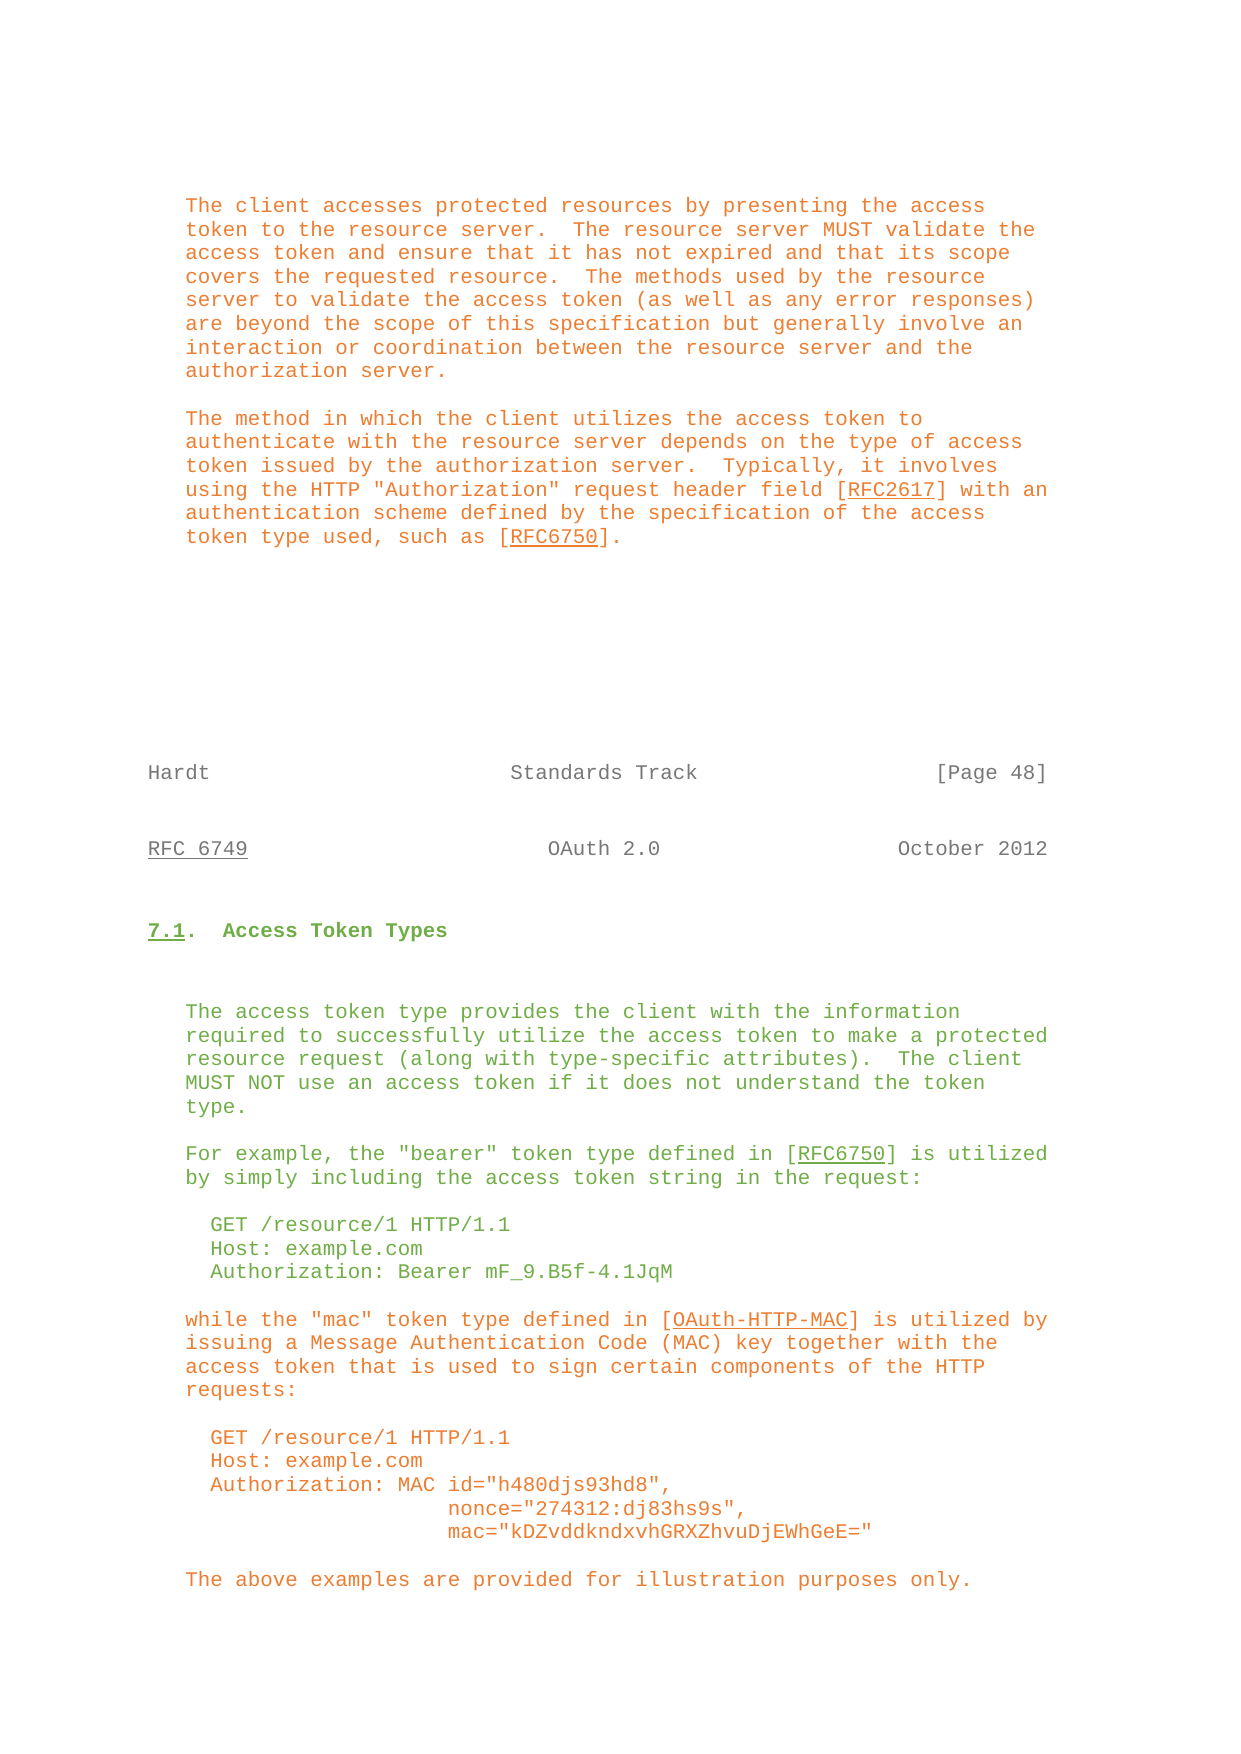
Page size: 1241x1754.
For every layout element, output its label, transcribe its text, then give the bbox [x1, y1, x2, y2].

text type. [148, 1096, 1093, 1119]
text Hardt Standards Track [Page 48] [148, 762, 1093, 786]
text interaction or coordination between the resource server and the [148, 337, 1093, 360]
text Authorization: Bearer mF_9.B5f-4.1JqM [148, 1261, 1093, 1285]
text Host: example.com [148, 1238, 1093, 1261]
text access token that is used to sign certain components of the HTTP [148, 1356, 1093, 1379]
text by simply including the access token string in the request: [148, 1167, 1093, 1190]
text GET /resource/1 HTTP/1.1 [148, 1427, 1093, 1450]
text token to the resource server. The resource server MUST validate the [148, 218, 1093, 242]
text Authorization: MAC id="h480djs93hd8", [148, 1474, 1093, 1498]
text are beyond the scope of this specification but generally involve an [148, 313, 1093, 337]
text access token and ensure that it has not expired and that its scope [148, 242, 1093, 266]
text token type used, such as [RFC6750]. [148, 526, 1093, 549]
text mac="kDZvddkndxvhGRXZhvuDjEWhGeE=" [148, 1521, 1093, 1545]
text nonce="274312:dj83hs9s", [148, 1498, 1093, 1521]
text using the HTTP "Authorization" request header field [RFC2617] with an [148, 479, 1093, 502]
text The access token type provides the client with the information [148, 1001, 1093, 1025]
text The client accesses protected resources by presenting the access [148, 195, 1093, 218]
text authenticate with the resource server depends on the type of access [148, 431, 1093, 455]
text RFC 6749 OAuth 2.0 October 2012 [148, 838, 1093, 862]
text issuing a Message Authentication Code (MAC) key together with the [148, 1332, 1093, 1356]
text authentication scheme defined by the specification of the access [148, 502, 1093, 526]
text authorization server. [148, 360, 1093, 384]
text The above examples are provided for illustration purposes only. [148, 1569, 1093, 1592]
text token issued by the authorization server. Typically, it involves [148, 455, 1093, 479]
text required to successfully utilize the access token to make a protected [148, 1025, 1093, 1048]
text while the "mac" token type defined in [OAuth-HTTP-MAC] is utilized by [148, 1308, 1093, 1332]
text requests: [148, 1379, 1093, 1403]
text MUST NOT use an access token if it does not understand the token [148, 1072, 1093, 1096]
text Host: example.com [148, 1450, 1093, 1474]
text GET /resource/1 HTTP/1.1 [148, 1214, 1093, 1238]
text resource request (along with type-specific attributes). The client [148, 1048, 1093, 1072]
text server to validate the access token (as well as any error responses) [148, 289, 1093, 313]
text The method in which the client utilizes the access token to [148, 408, 1093, 431]
text For example, the "bearer" token type defined in [RFC6750] is utilized [148, 1143, 1093, 1167]
text covers the requested resource. The methods used by the resource [148, 266, 1093, 289]
text 7.1. Access Token Types [148, 920, 1093, 943]
